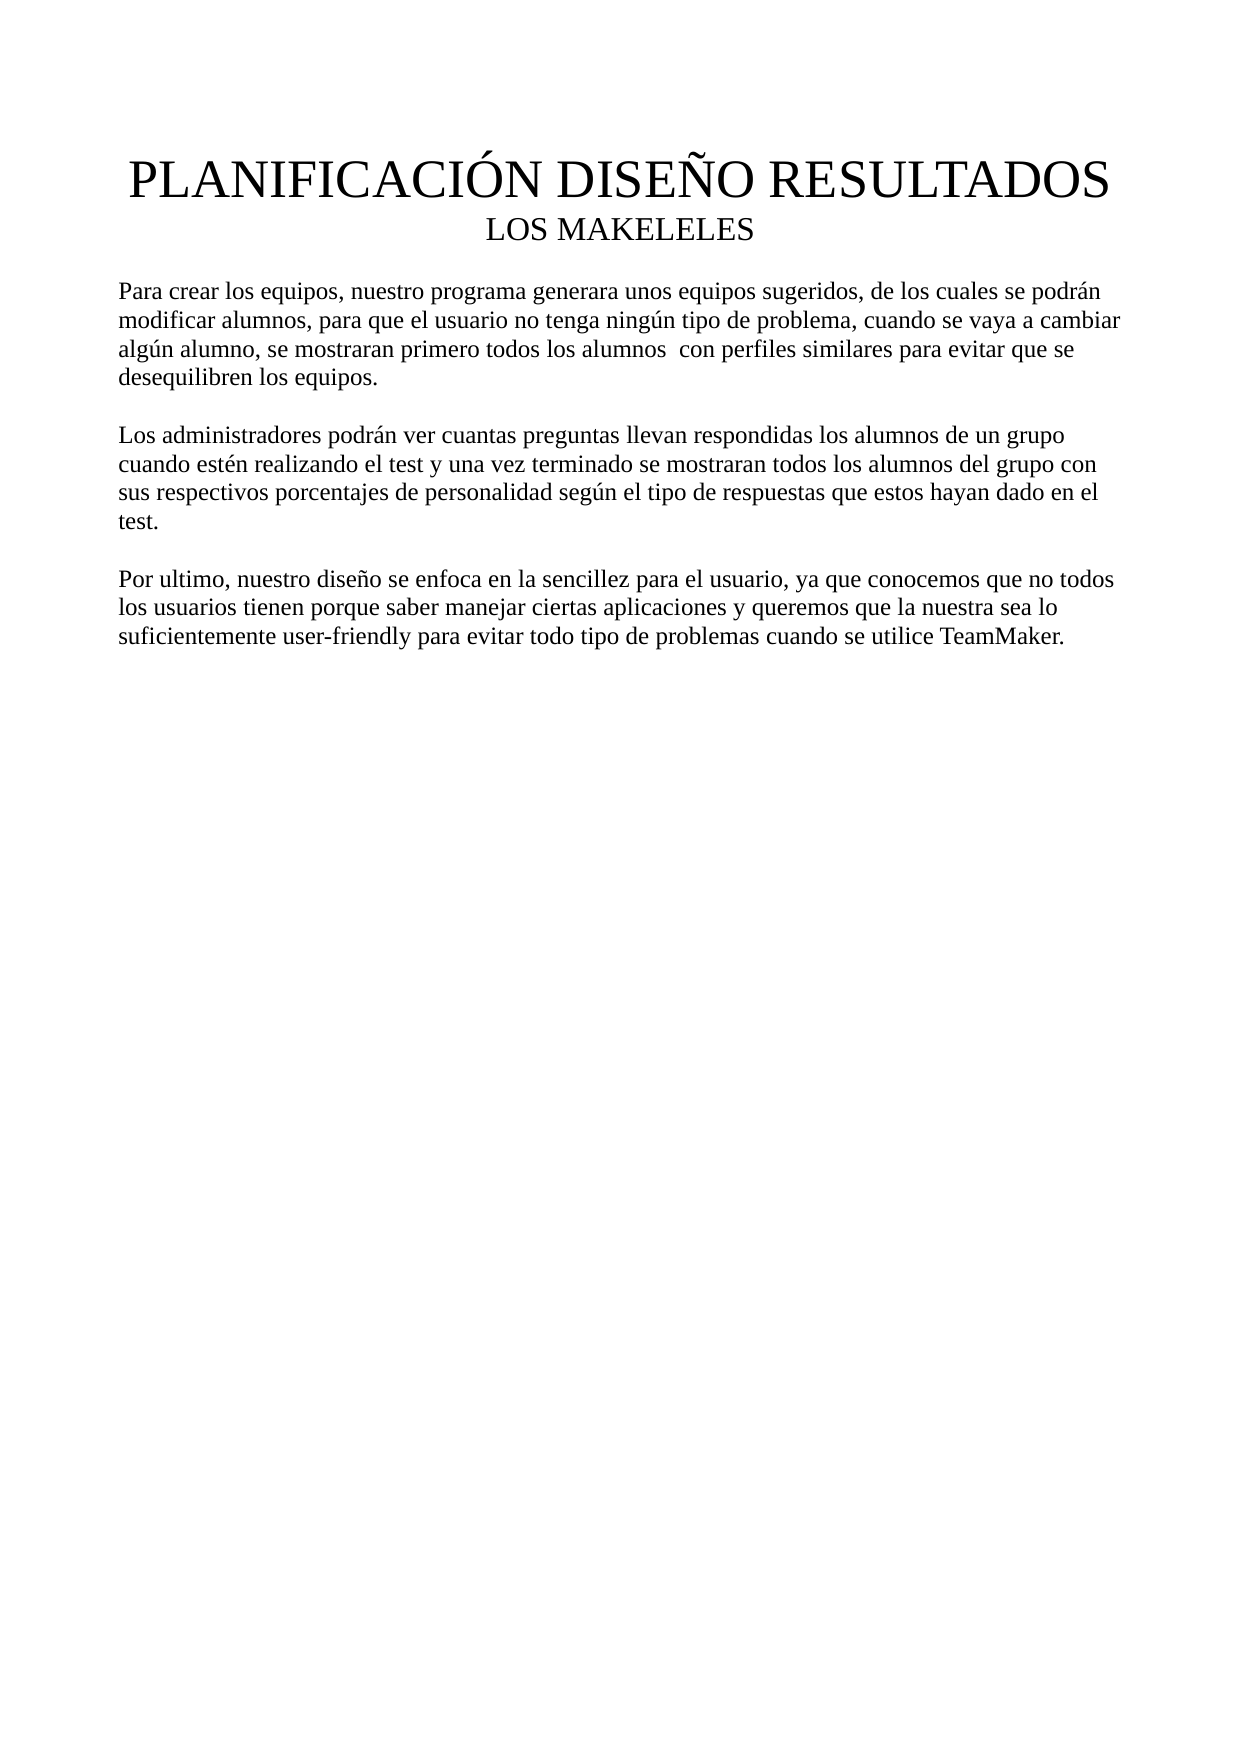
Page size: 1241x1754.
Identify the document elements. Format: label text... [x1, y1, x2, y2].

text PLANIFICACIÓN DISEÑO RESULTADOS [118, 147, 1122, 209]
text Para crear los equipos, nuestro programa generara unos equipos sugeridos, de los cuales se podrán modificar alumnos, para que el usuario no tenga ningún tipo de problema, cuando se vaya a cambiar algún alumno, se mostraran primero todos los alumnos con perfiles similares para evitar que se desequilibren los equipos. [118, 276, 1122, 391]
text Por ultimo, nuestro diseño se enfoca en la sencillez para el usuario, ya que conocemos que no todos los usuarios tienen porque saber manejar ciertas aplicaciones y queremos que la nuestra sea lo suficientemente user-friendly para evitar todo tipo de problemas cuando se utilice TeamMaker. [118, 564, 1122, 650]
text Los administradores podrán ver cuantas preguntas llevan respondidas los alumnos de un grupo cuando estén realizando el test y una vez terminado se mostraran todos los alumnos del grupo con sus respectivos porcentajes de personalidad según el tipo de respuestas que estos hayan dado en el test. [118, 420, 1122, 535]
text LOS MAKELELES [118, 209, 1122, 247]
